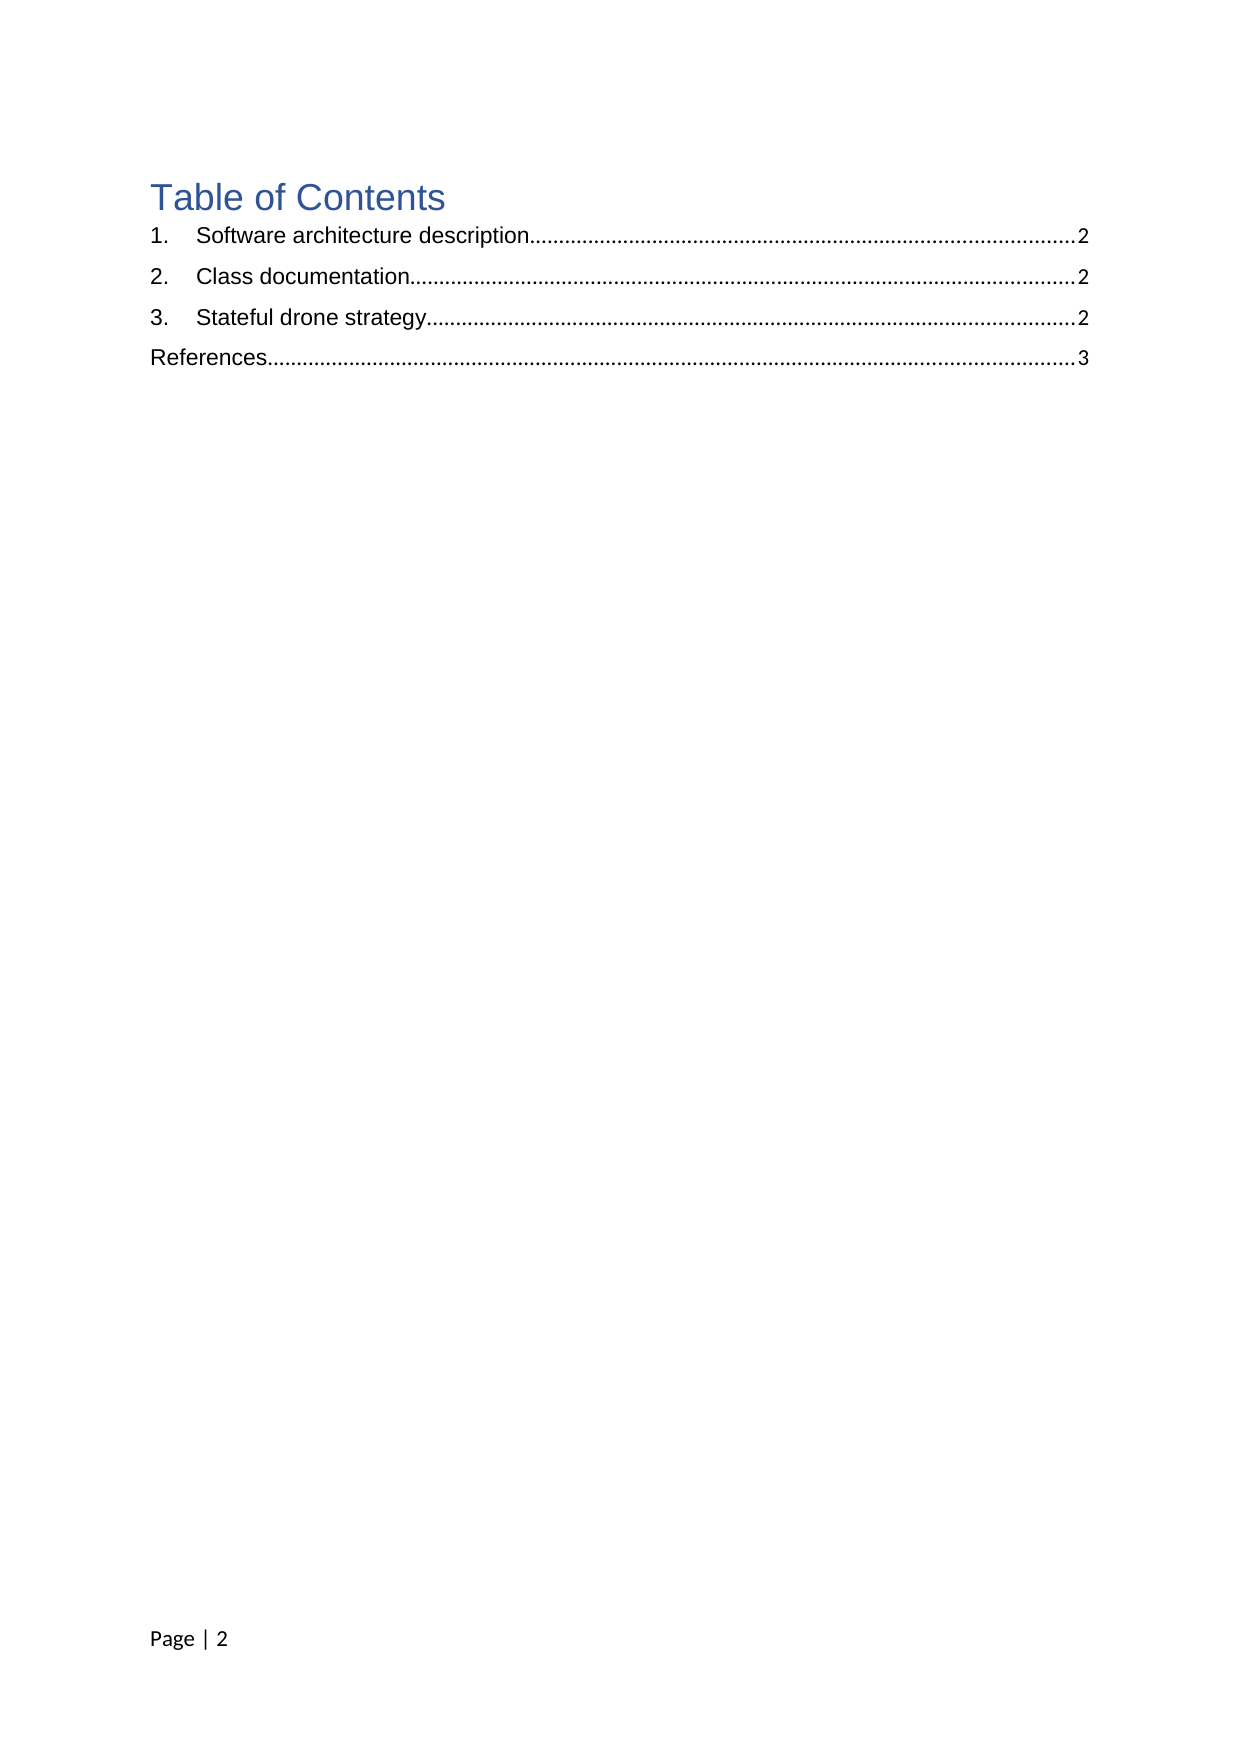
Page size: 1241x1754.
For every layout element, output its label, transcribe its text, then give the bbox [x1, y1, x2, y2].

text 3. Stateful drone strategy 2 [150, 303, 1090, 331]
subtitle Table of Contents [150, 175, 1090, 218]
text References 3 [150, 343, 1090, 371]
text 2. Class documentation 2 [150, 262, 1090, 290]
text 1. Software architecture description 2 [150, 222, 1090, 249]
